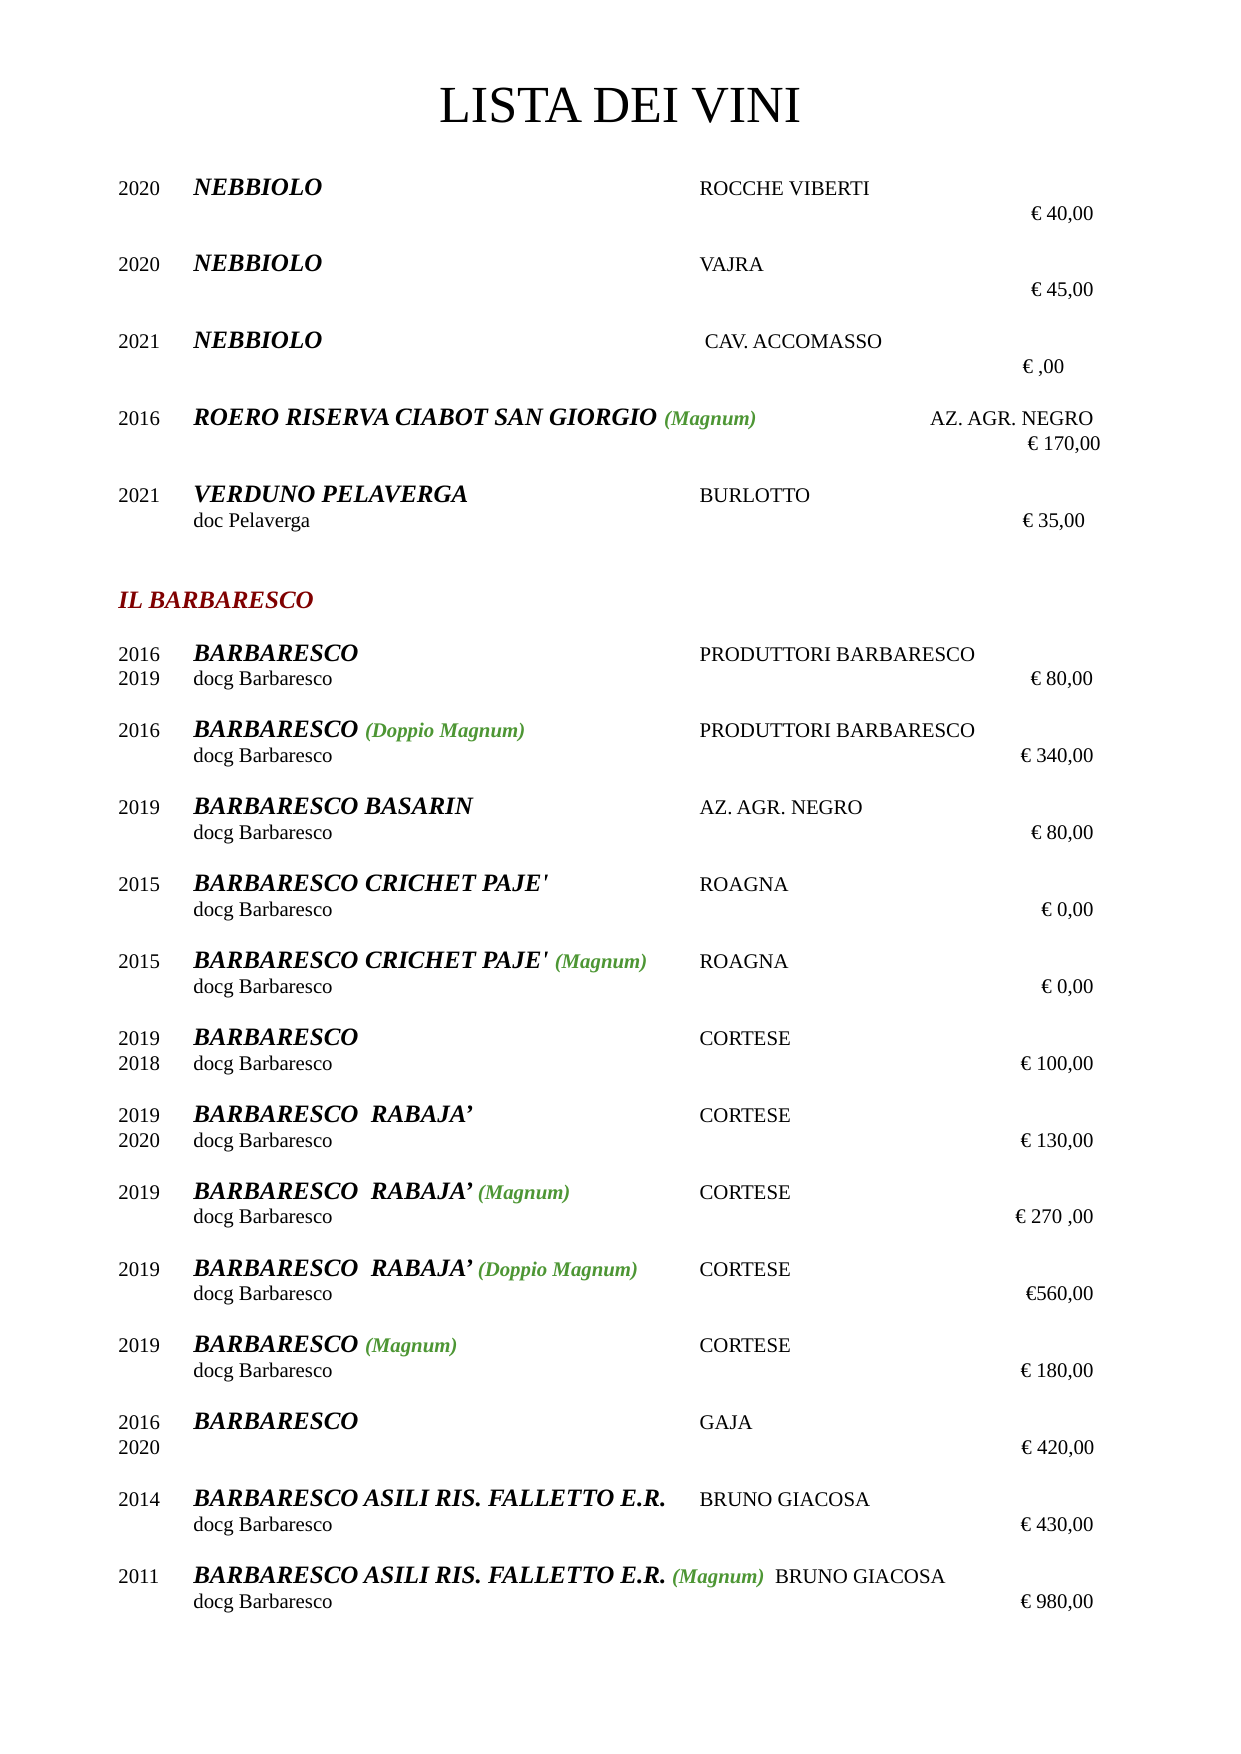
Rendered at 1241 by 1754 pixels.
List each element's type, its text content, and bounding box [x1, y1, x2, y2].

text IL BARBARESCO [118, 585, 1122, 613]
text docg Barbaresco € 270 ,00 [118, 1204, 1122, 1228]
text 2019 BARBARESCO BASARIN AZ. AGR. NEGRO [118, 791, 1122, 820]
text 2020 docg Barbaresco € 130,00 [118, 1128, 1122, 1152]
text docg Barbaresco € 430,00 [118, 1512, 1122, 1536]
text 2021 VERDUNO PELAVERGA BURLOTTO [118, 479, 1122, 508]
text 2019 BARBARESCO CORTESE [118, 1022, 1122, 1051]
text docg Barbaresco € 980,00 [118, 1589, 1122, 1613]
text 2018 docg Barbaresco € 100,00 [118, 1051, 1122, 1075]
text docg Barbaresco €560,00 [118, 1281, 1122, 1305]
text 2019 BARBARESCO RABAJA’ (Doppio Magnum) CORTESE [118, 1253, 1122, 1281]
text 2020 NEBBIOLO ROCCHE VIBERTI [118, 172, 1122, 200]
text 2015 BARBARESCO CRICHET PAJE' (Magnum) ROAGNA [118, 945, 1122, 974]
text € 45,00 [118, 277, 1122, 301]
text 2015 BARBARESCO CRICHET PAJE' ROAGNA [118, 868, 1122, 897]
text 2019 BARBARESCO RABAJA’ CORTESE [118, 1099, 1122, 1128]
text doc Pelaverga € 35,00 [118, 508, 1122, 532]
text 2021 NEBBIOLO CAV. ACCOMASSO [118, 325, 1122, 354]
text docg Barbaresco € 0,00 [118, 974, 1122, 998]
text 2019 BARBARESCO RABAJA’ (Magnum) CORTESE [118, 1176, 1122, 1204]
text 2020 € 420,00 [118, 1435, 1122, 1459]
text 2016 BARBARESCO PRODUTTORI BARBARESCO [118, 638, 1122, 666]
text docg Barbaresco € 340,00 [118, 743, 1122, 767]
text 2019 docg Barbaresco € 80,00 [118, 666, 1122, 690]
text € ,00 [118, 354, 1122, 378]
text 2016 BARBARESCO (Doppio Magnum) PRODUTTORI BARBARESCO [118, 714, 1122, 743]
text 2020 NEBBIOLO VAJRA [118, 248, 1122, 277]
text 2019 BARBARESCO (Magnum) CORTESE [118, 1329, 1122, 1358]
text € 170,00 [118, 431, 1122, 455]
text 2011 BARBARESCO ASILI RIS. FALLETTO E.R. (Magnum) BRUNO GIACOSA [118, 1560, 1122, 1589]
text docg Barbaresco € 180,00 [118, 1358, 1122, 1382]
text docg Barbaresco € 0,00 [118, 897, 1122, 921]
text docg Barbaresco € 80,00 [118, 820, 1122, 844]
text 2016 ROERO RISERVA CIABOT SAN GIORGIO (Magnum) AZ. AGR. NEGRO [118, 402, 1122, 431]
text 2016 BARBARESCO GAJA [118, 1406, 1122, 1435]
text € 40,00 [118, 200, 1122, 224]
text 2014 BARBARESCO ASILI RIS. FALLETTO E.R. BRUNO GIACOSA [118, 1483, 1122, 1512]
